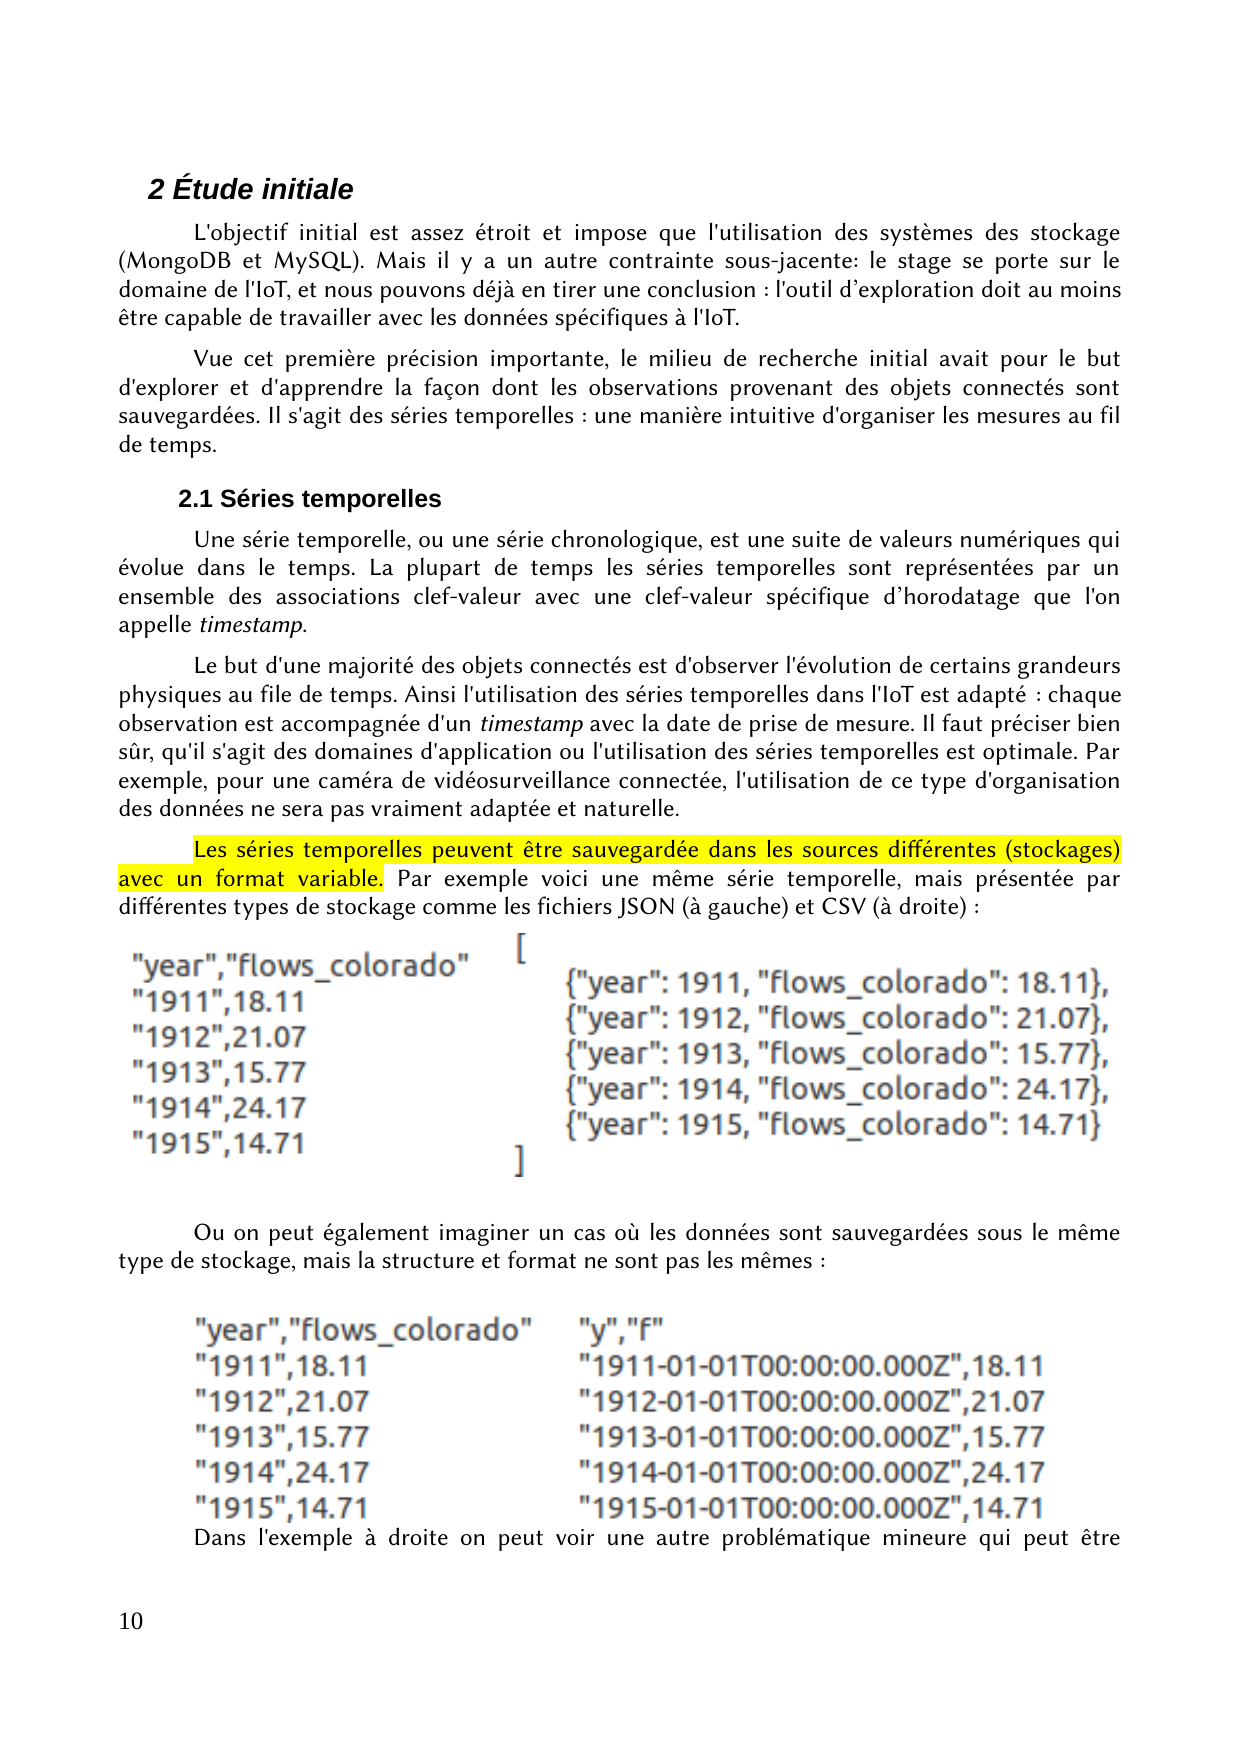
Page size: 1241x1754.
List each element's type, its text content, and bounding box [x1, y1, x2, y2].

text L'objectif initial est assez étroit et impose que l'utilisation des systèmes des stockage (MongoDB et MySQL). Mais il y a un autre contrainte sous-jacente: le stage se porte sur le domaine de l'IoT, et nous pouvons déjà en tirer une conclusion : l'outil d’exploration doit au moins être capable de travailler avec les données spécifiques à l'IoT. [118, 218, 1122, 332]
picture [132, 933, 1108, 1177]
text Les séries temporelles peuvent être sauvegardée dans les sources différentes (stockages) avec un format variable. Par exemple voici une même série temporelle, mais présentée par différentes types de stockage comme les fichiers JSON (à gauche) et CSV (à droite) : [118, 835, 1122, 921]
subtitle Séries temporelles [118, 483, 1122, 512]
text Le but d'une majorité des objets connectés est d'observer l'évolution de certains grandeurs physiques au file de temps. Ainsi l'utilisation des séries temporelles dans l'IoT est adapté : chaque observation est accompagnée d'un timestamp avec la date de prise de mesure. Il faut préciser bien sûr, qu'il s'agit des domaines d'application ou l'utilisation des séries temporelles est optimale. Par exemple, pour une caméra de vidéosurveillance connectée, l'utilisation de ce type d'organisation des données ne sera pas vraiment adaptée et naturelle. [118, 651, 1122, 823]
text Dans l'exemple à droite on peut voir une autre problématique mineure qui peut être [118, 1329, 1122, 1551]
text Vue cet première précision importante, le milieu de recherche initial avait pour le but d'explorer et d'apprendre la façon dont les observations provenant des objets connectés sont sauvegardées. Il s'agit des séries temporelles : une manière intuitive d'organiser les mesures au fil de temps. [118, 344, 1122, 458]
picture [195, 1316, 1045, 1523]
subtitle Étude initiale [118, 172, 1122, 205]
text Ou on peut également imaginer un cas où les données sont sauvegardées sous le même type de stockage, mais la structure et format ne sont pas les mêmes : [118, 1218, 1122, 1275]
text Une série temporelle, ou une série chronologique, est une suite de valeurs numériques qui évolue dans le temps. La plupart de temps les séries temporelles sont représentées par un ensemble des associations clef-valeur avec une clef-valeur spécifique d’horodatage que l'on appelle timestamp. [118, 525, 1122, 639]
